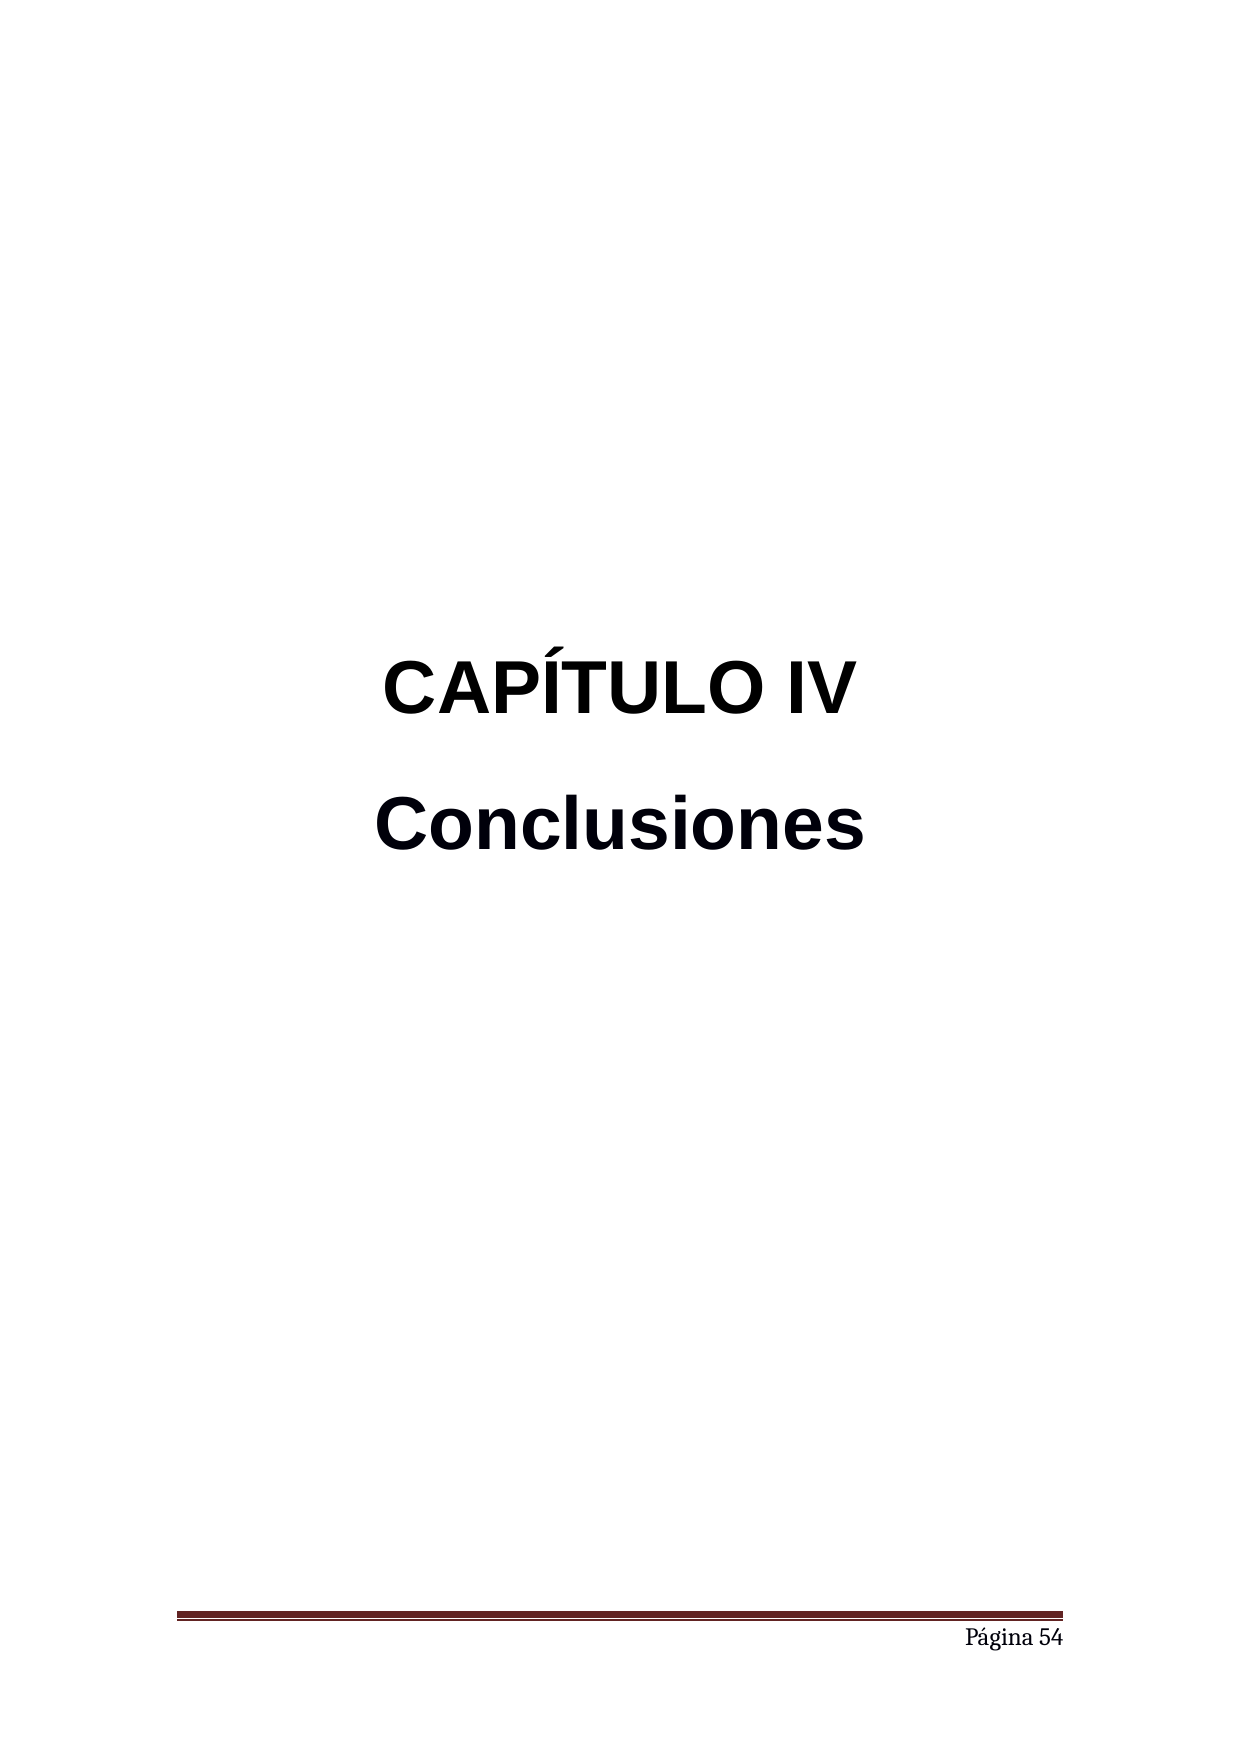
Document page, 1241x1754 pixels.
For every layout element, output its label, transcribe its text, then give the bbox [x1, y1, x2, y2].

subtitle Conclusiones [177, 779, 1063, 865]
subtitle CAPÍTULO IV [177, 643, 1063, 729]
